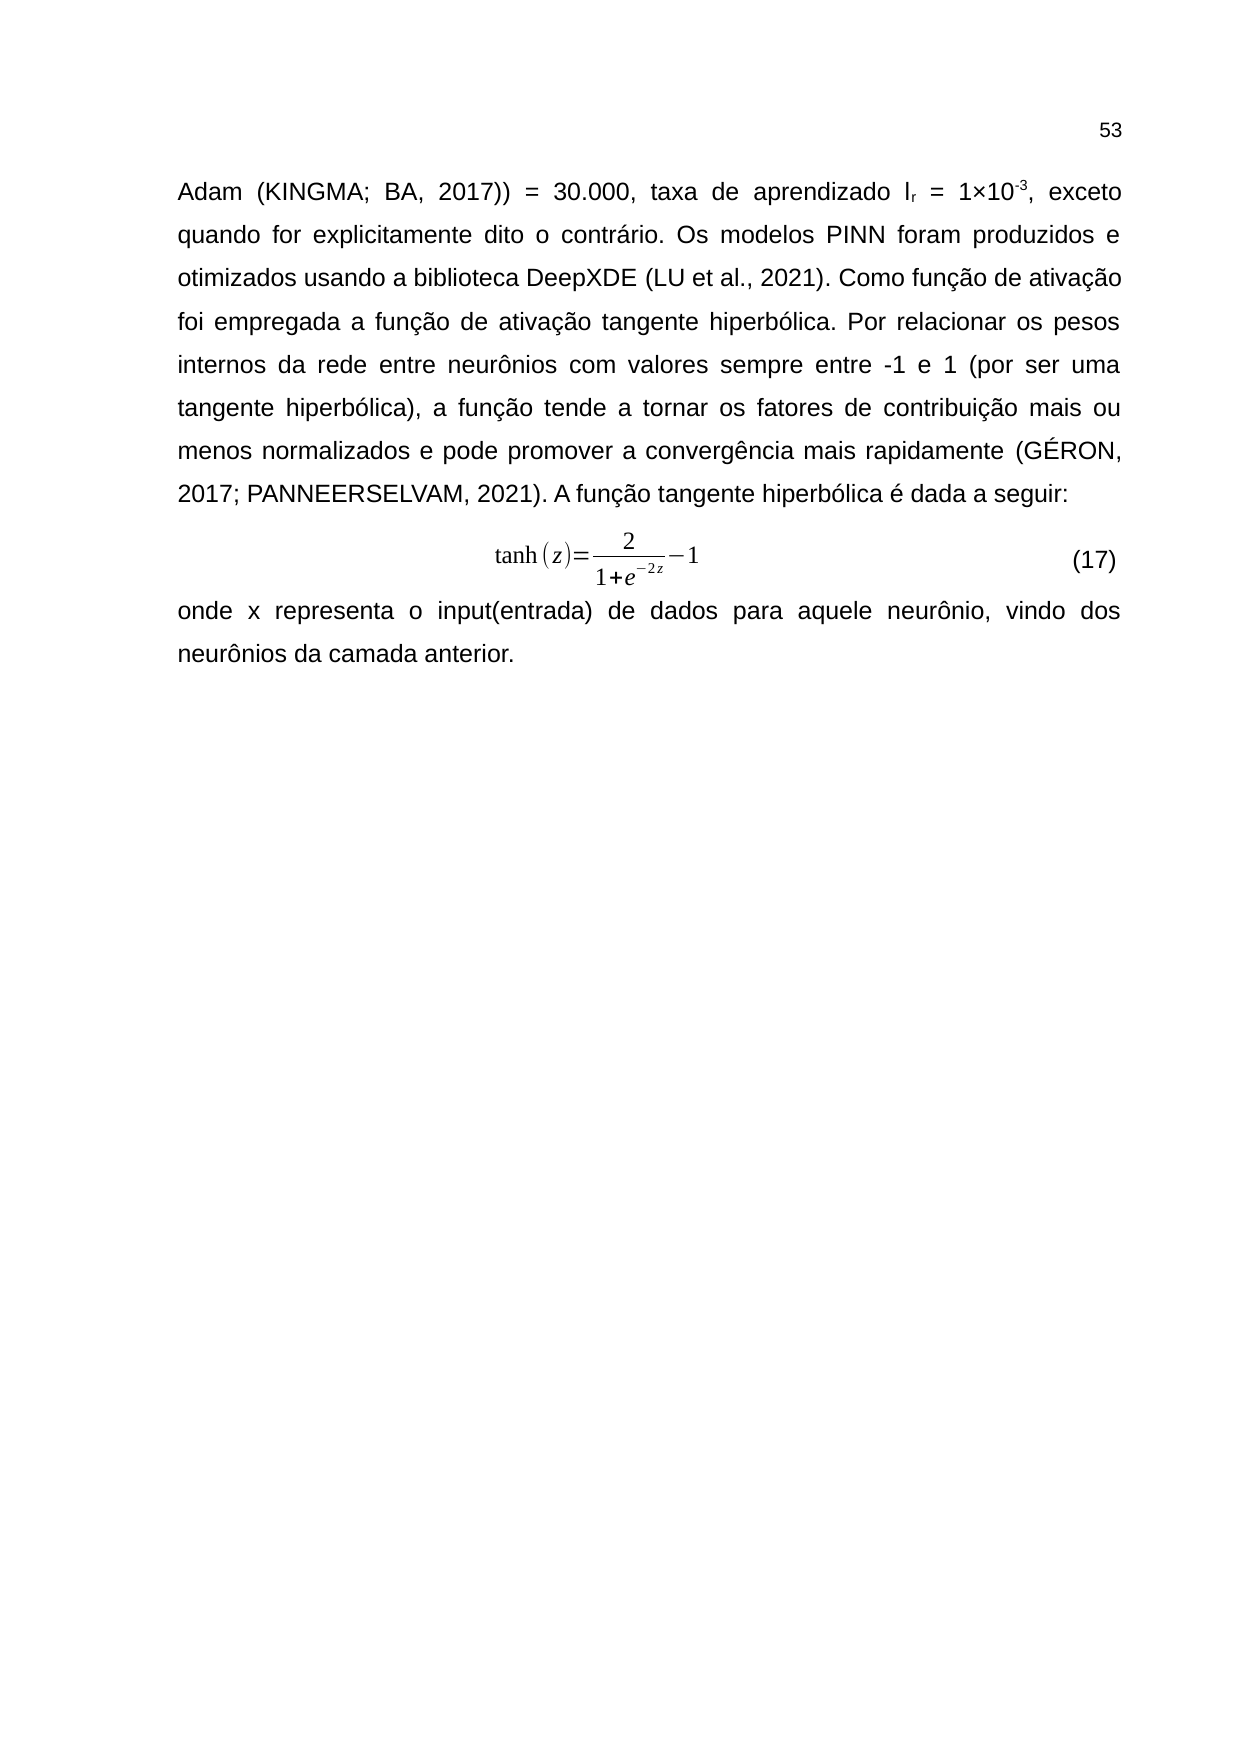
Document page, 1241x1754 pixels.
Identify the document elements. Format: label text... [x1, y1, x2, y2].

table_header (17) [1017, 522, 1122, 596]
table_header [177, 522, 1017, 596]
text Adam (KINGMA; BA, 2017)) = 30.000, taxa de aprendizado lr = 1×10-3, exceto quando for explicitamente dito o contrário. Os modelos PINN foram produzidos e otimizados usando a biblioteca DeepXDE (LU et al., 2021). Como função de ativação foi empregada a função de ativação tangente hiperbólica. Por relacionar os pesos internos da rede entre neurônios com valores sempre entre -1 e 1 (por ser uma tangente hiperbólica), a função tende a tornar os fatores de contribuição mais ou menos normalizados e pode promover a convergência mais rapidamente (GÉRON, 2017; PANNEERSELVAM, 2021). A função tangente hiperbólica é dada a seguir: [177, 177, 1122, 508]
text onde x representa o input(entrada) de dados para aquele neurônio, vindo dos neurônios da camada anterior. [177, 596, 1122, 668]
